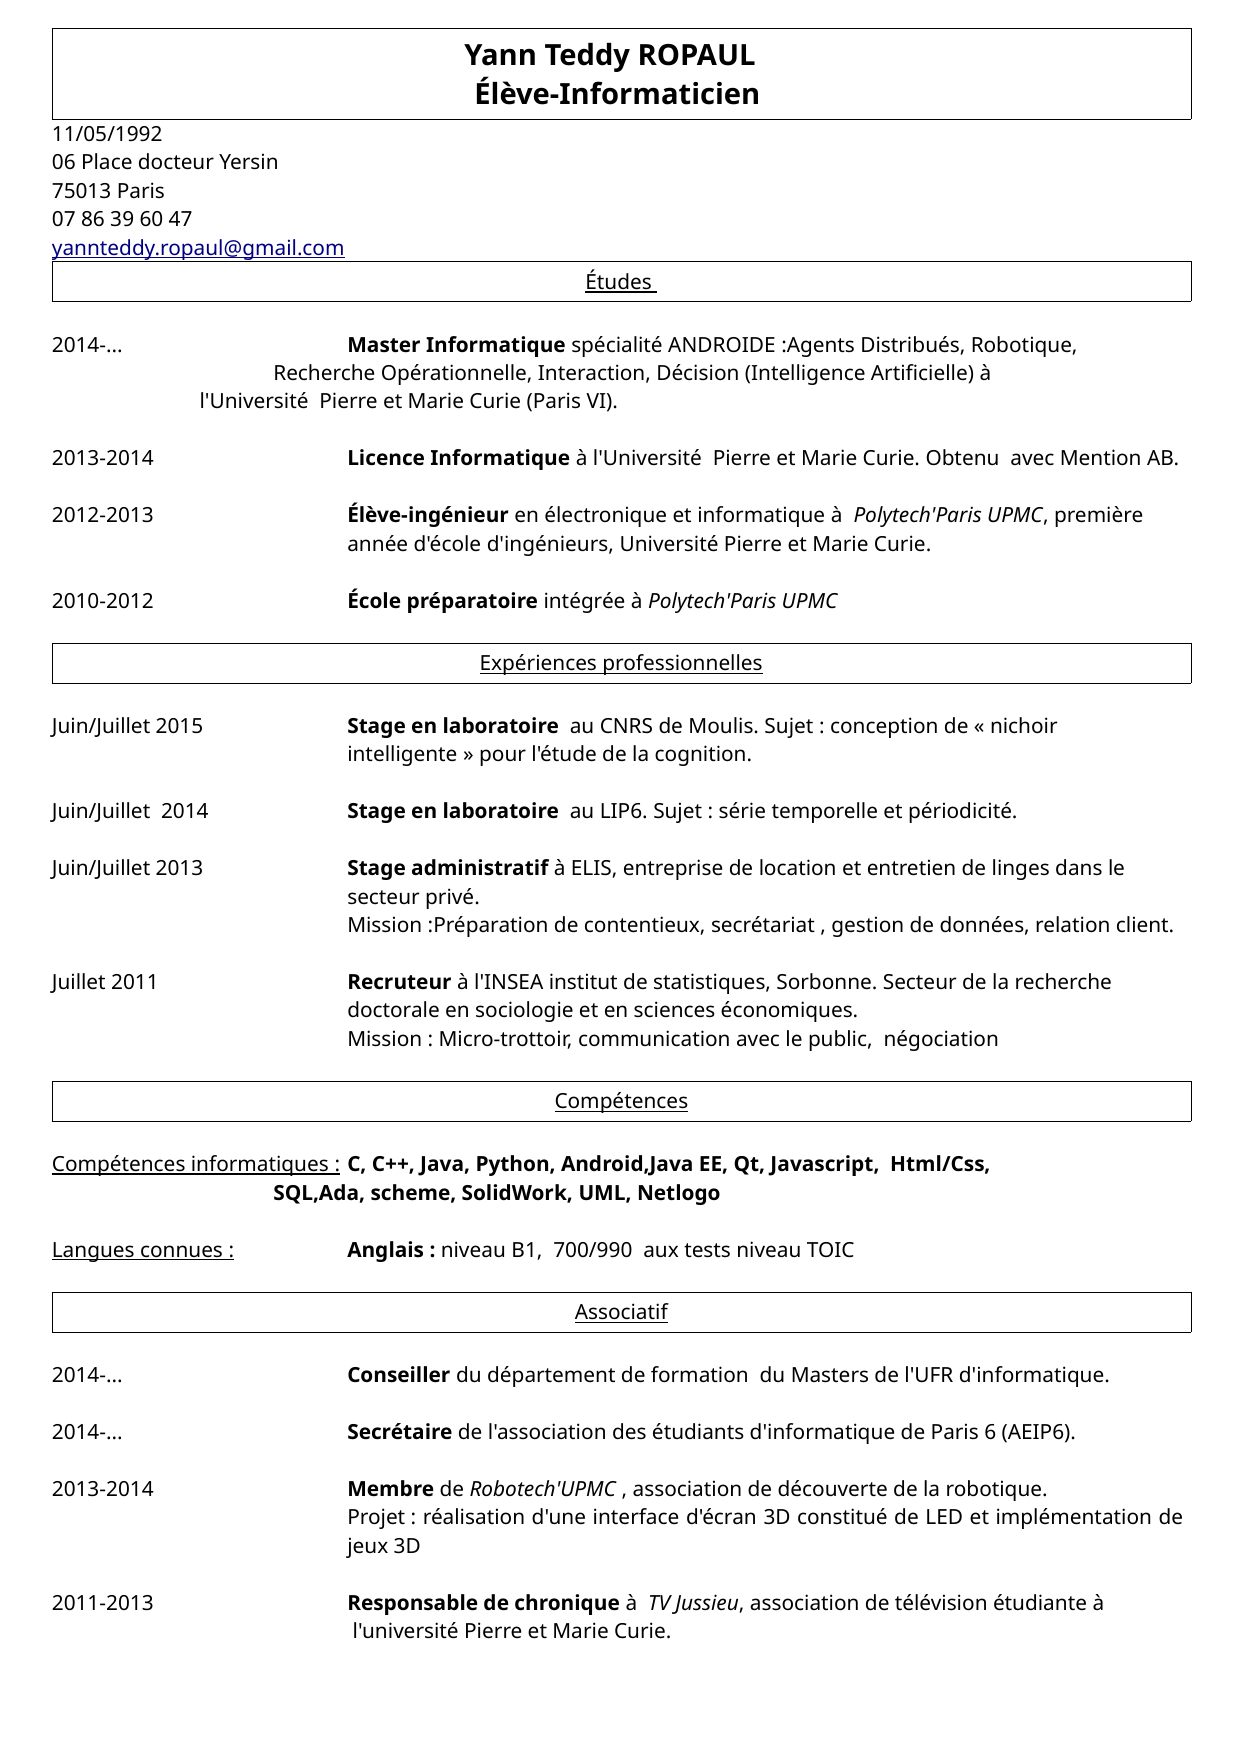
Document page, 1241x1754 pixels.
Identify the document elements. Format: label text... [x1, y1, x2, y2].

text Compétences informatiques : C, C++, Java, Python, Android,Java EE, Qt, Javascript, Html/Css, SQL,Ada, scheme, SolidWork, UML, Netlogo [52, 1149, 1191, 1206]
text 06 Place docteur Yersin [52, 147, 1191, 176]
text 2013-2014 Licence Informatique à l'Université Pierre et Marie Curie. Obtenu avec Mention AB. [52, 443, 1191, 472]
text Juillet 2011 Recruteur à l'INSEA institut de statistiques, Sorbonne. Secteur de la recherche doctorale en sociologie et en sciences économiques. [52, 967, 1191, 1024]
text Mission : Micro-trottoir, communication avec le public, négociation [52, 1024, 1191, 1052]
table_header Yann Teddy ROPAUL Élève-Informaticien [53, 29, 1191, 119]
table_header Compétences [53, 1082, 1191, 1121]
text 2014-... Master Informatique spécialité ANDROIDE :Agents Distribués, Robotique, Recherche Opérationnelle, Interaction, Décision (Intelligence Artificielle) à l'Université Pierre et Marie Curie (Paris VI). [52, 330, 1191, 415]
text 2011-2013 Responsable de chronique à TV Jussieu, association de télévision étudiante à l'université Pierre et Marie Curie. [52, 1588, 1191, 1644]
text 75013 Paris [52, 176, 1191, 204]
text 2012-2013 Élève-ingénieur en électronique et informatique à Polytech'Paris UPMC, première année d'école d'ingénieurs, Université Pierre et Marie Curie. [52, 500, 1191, 557]
table_header Expériences professionnelles [53, 644, 1191, 683]
table_header Études [53, 262, 1191, 301]
text Projet : réalisation d'une interface d'écran 3D constitué de LED et implémentation de jeux 3D [52, 1502, 1191, 1559]
text Mission :Préparation de contentieux, secrétariat , gestion de données, relation client. [52, 910, 1191, 939]
text Juin/Juillet 2013 Stage administratif à ELIS, entreprise de location et entretien de linges dans le secteur privé. [52, 853, 1191, 910]
table_header Associatif [53, 1293, 1191, 1332]
text yannteddy.ropaul@gmail.com [52, 233, 1191, 261]
text 07 86 39 60 47 [52, 204, 1191, 233]
text Juin/Juillet 2015 Stage en laboratoire au CNRS de Moulis. Sujet : conception de « nichoir intelligente » pour l'étude de la cognition. [52, 711, 1191, 768]
text 2013-2014 Membre de Robotech'UPMC , association de découverte de la robotique. [52, 1474, 1191, 1502]
text 2014-... Secrétaire de l'association des étudiants d'informatique de Paris 6 (AEIP6). [52, 1417, 1191, 1445]
text Langues connues : Anglais : niveau B1, 700/990 aux tests niveau TOIC [52, 1235, 1191, 1263]
text Juin/Juillet 2014 Stage en laboratoire au LIP6. Sujet : série temporelle et périodicité. [52, 796, 1191, 825]
text 11/05/1992 [52, 120, 1191, 147]
text 2010-2012 École préparatoire intégrée à Polytech'Paris UPMC [52, 586, 1191, 614]
text 2014-... Conseiller du département de formation du Masters de l'UFR d'informatique. [52, 1360, 1191, 1388]
